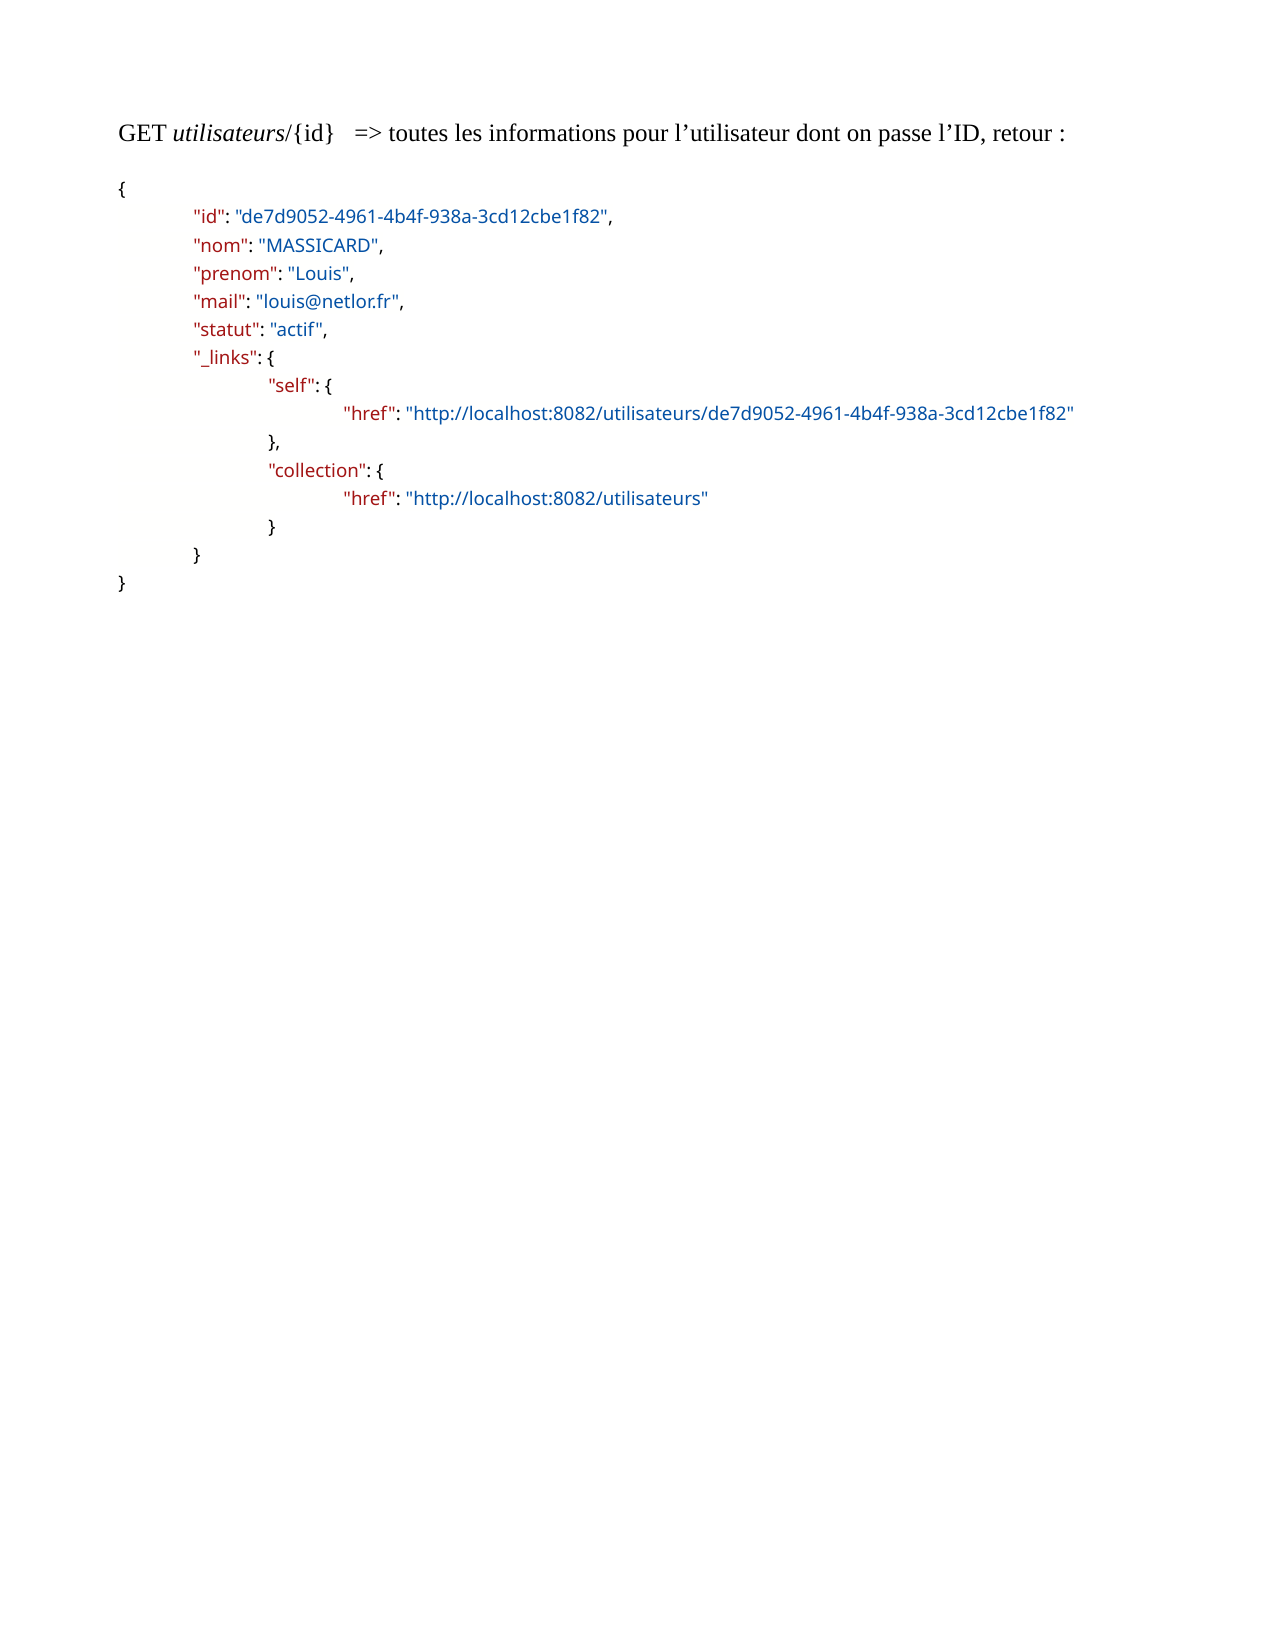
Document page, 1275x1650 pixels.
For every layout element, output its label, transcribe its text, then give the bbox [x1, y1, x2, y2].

text { [118, 176, 1157, 201]
text } [118, 539, 1157, 567]
text }, [118, 426, 1157, 454]
text "_links": { [118, 342, 1157, 370]
text } [118, 511, 1157, 539]
text "mail": "louis@netlor.fr", [118, 286, 1157, 314]
text } [118, 567, 1157, 595]
text "href": "http://localhost:8082/utilisateurs/de7d9052-4961-4b4f-938a-3cd12cbe1f82" [118, 398, 1157, 426]
text "nom": "MASSICARD", [118, 229, 1157, 257]
text "statut": "actif", [118, 314, 1157, 342]
text "self": { [118, 370, 1157, 398]
text "collection": { [118, 454, 1157, 482]
text "prenom": "Louis", [118, 257, 1157, 286]
text "id": "de7d9052-4961-4b4f-938a-3cd12cbe1f82", [118, 201, 1157, 229]
text "href": "http://localhost:8082/utilisateurs" [118, 482, 1157, 511]
text GET utilisateurs/{id} => toutes les informations pour l’utilisateur dont on passe l’ID, retour : [118, 118, 1157, 147]
